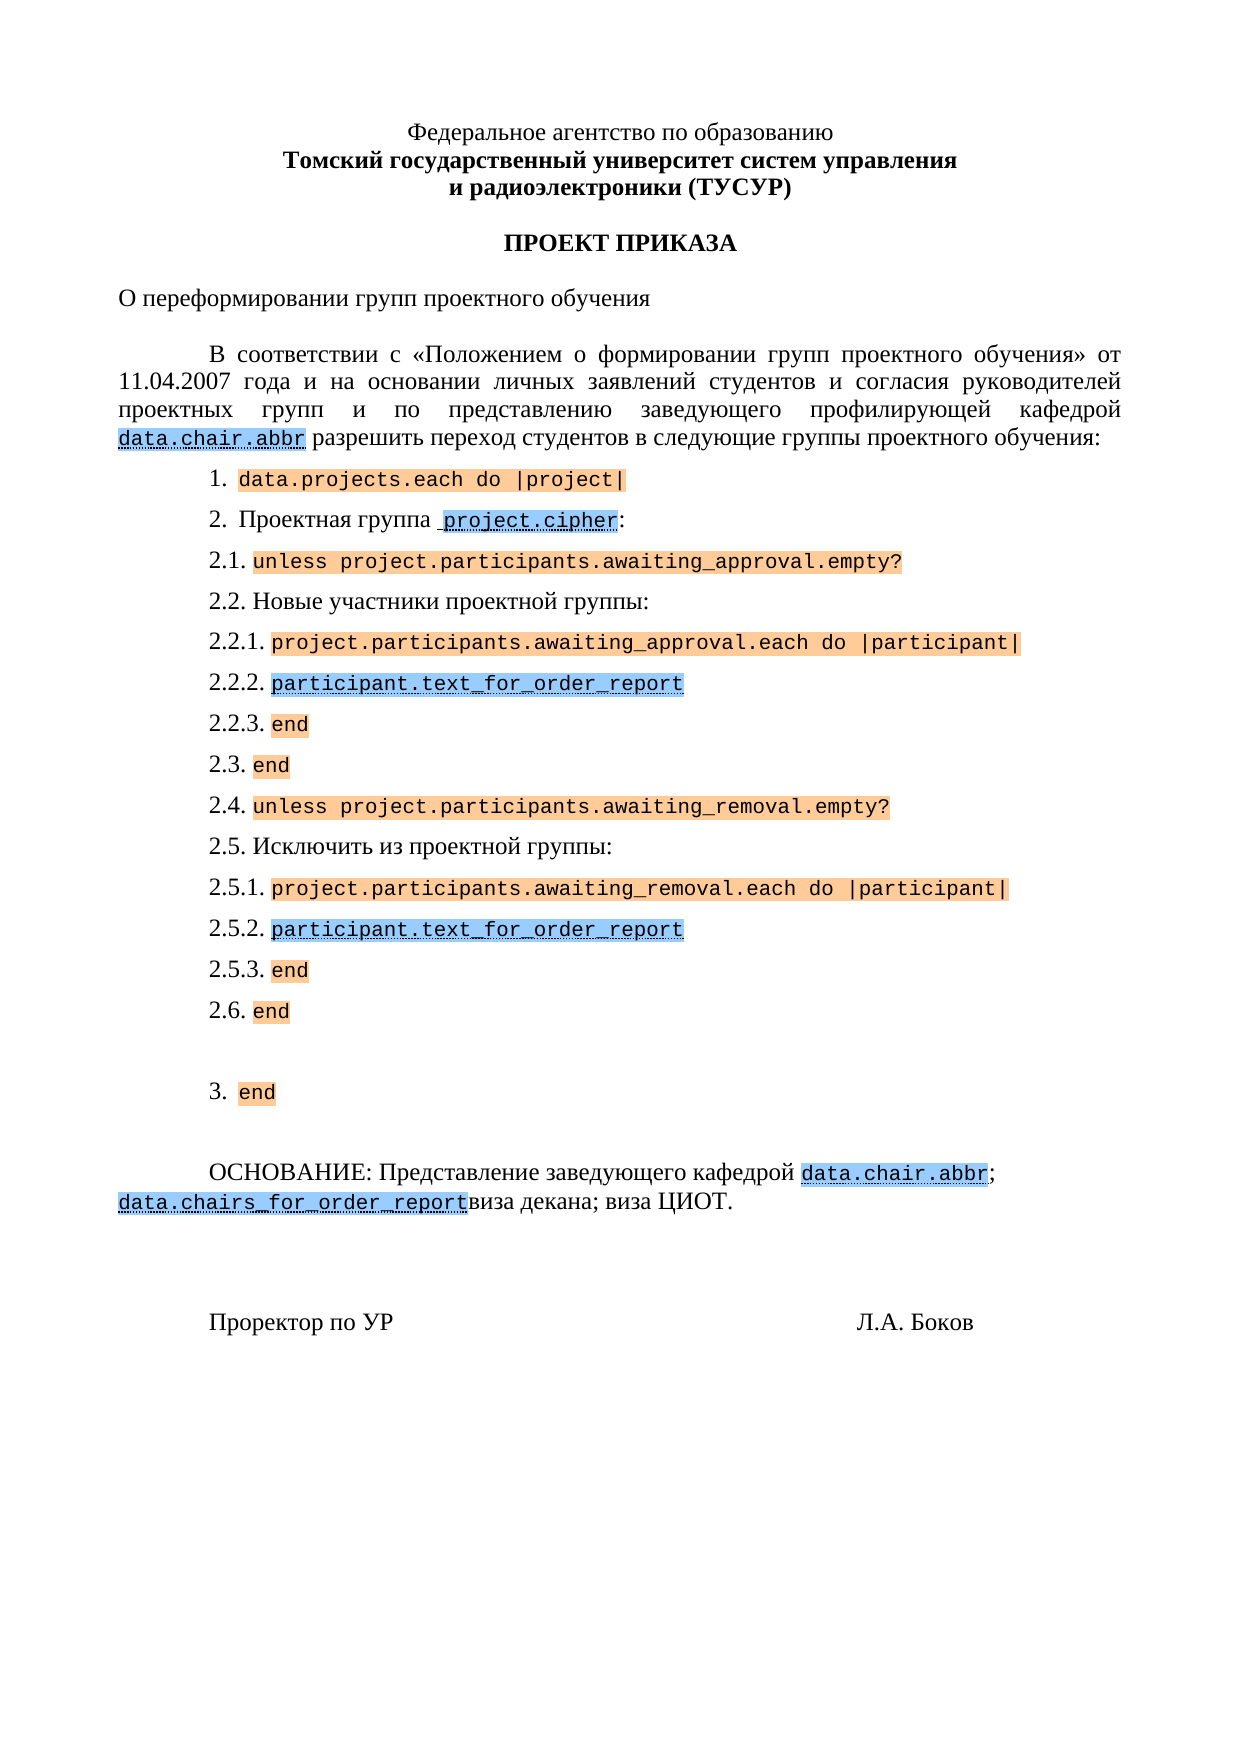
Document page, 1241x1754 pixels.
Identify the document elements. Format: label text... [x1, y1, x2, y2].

list unless project.participants.awaiting_approval.empty? [118, 546, 1122, 574]
text В соответствии с «Положением о формировании групп проектного обучения» от 11.04.2007 года и на основании личных заявлений студентов и согласия руководителей проектных групп и по представлению заведующего профилирующей кафедрой data.chair.abbr разрешить переход студентов в следующие группы проектного обучения: [118, 340, 1122, 451]
list participant.text_for_order_report [118, 668, 1122, 697]
text ПРОЕКТ ПРИКАЗА [118, 229, 1122, 257]
list end [118, 996, 1122, 1024]
list project.participants.awaiting_approval.each do |participant| [118, 627, 1122, 656]
text Томский государственный университет систем управления [118, 146, 1122, 173]
list end [118, 1077, 1122, 1106]
text Проректор по УР Л.А. Боков [118, 1308, 1122, 1336]
list project.participants.awaiting_removal.each do |participant| [118, 873, 1122, 901]
list end [118, 709, 1122, 738]
list Новые участники проектной группы: [118, 587, 1122, 615]
text и радиоэлектроники (ТУСУР) [118, 173, 1122, 201]
list end [118, 750, 1122, 779]
list Проектная группа project.cipher: [118, 505, 1122, 533]
list Исключить из проектной группы: [118, 832, 1122, 860]
text О переформировании групп проектного обучения [118, 284, 1122, 312]
list unless project.participants.awaiting_removal.empty? [118, 791, 1122, 820]
list participant.text_for_order_report [118, 914, 1122, 942]
list end [118, 955, 1122, 983]
text Федеральное агентство по образованию [118, 118, 1122, 146]
list data.projects.each do |project| [118, 464, 1122, 492]
text ОСНОВАНИЕ: Представление заведующего кафедрой data.chair.abbr; data.chairs_for_order_reportвиза декана; виза ЦИОТ. [118, 1158, 1122, 1215]
